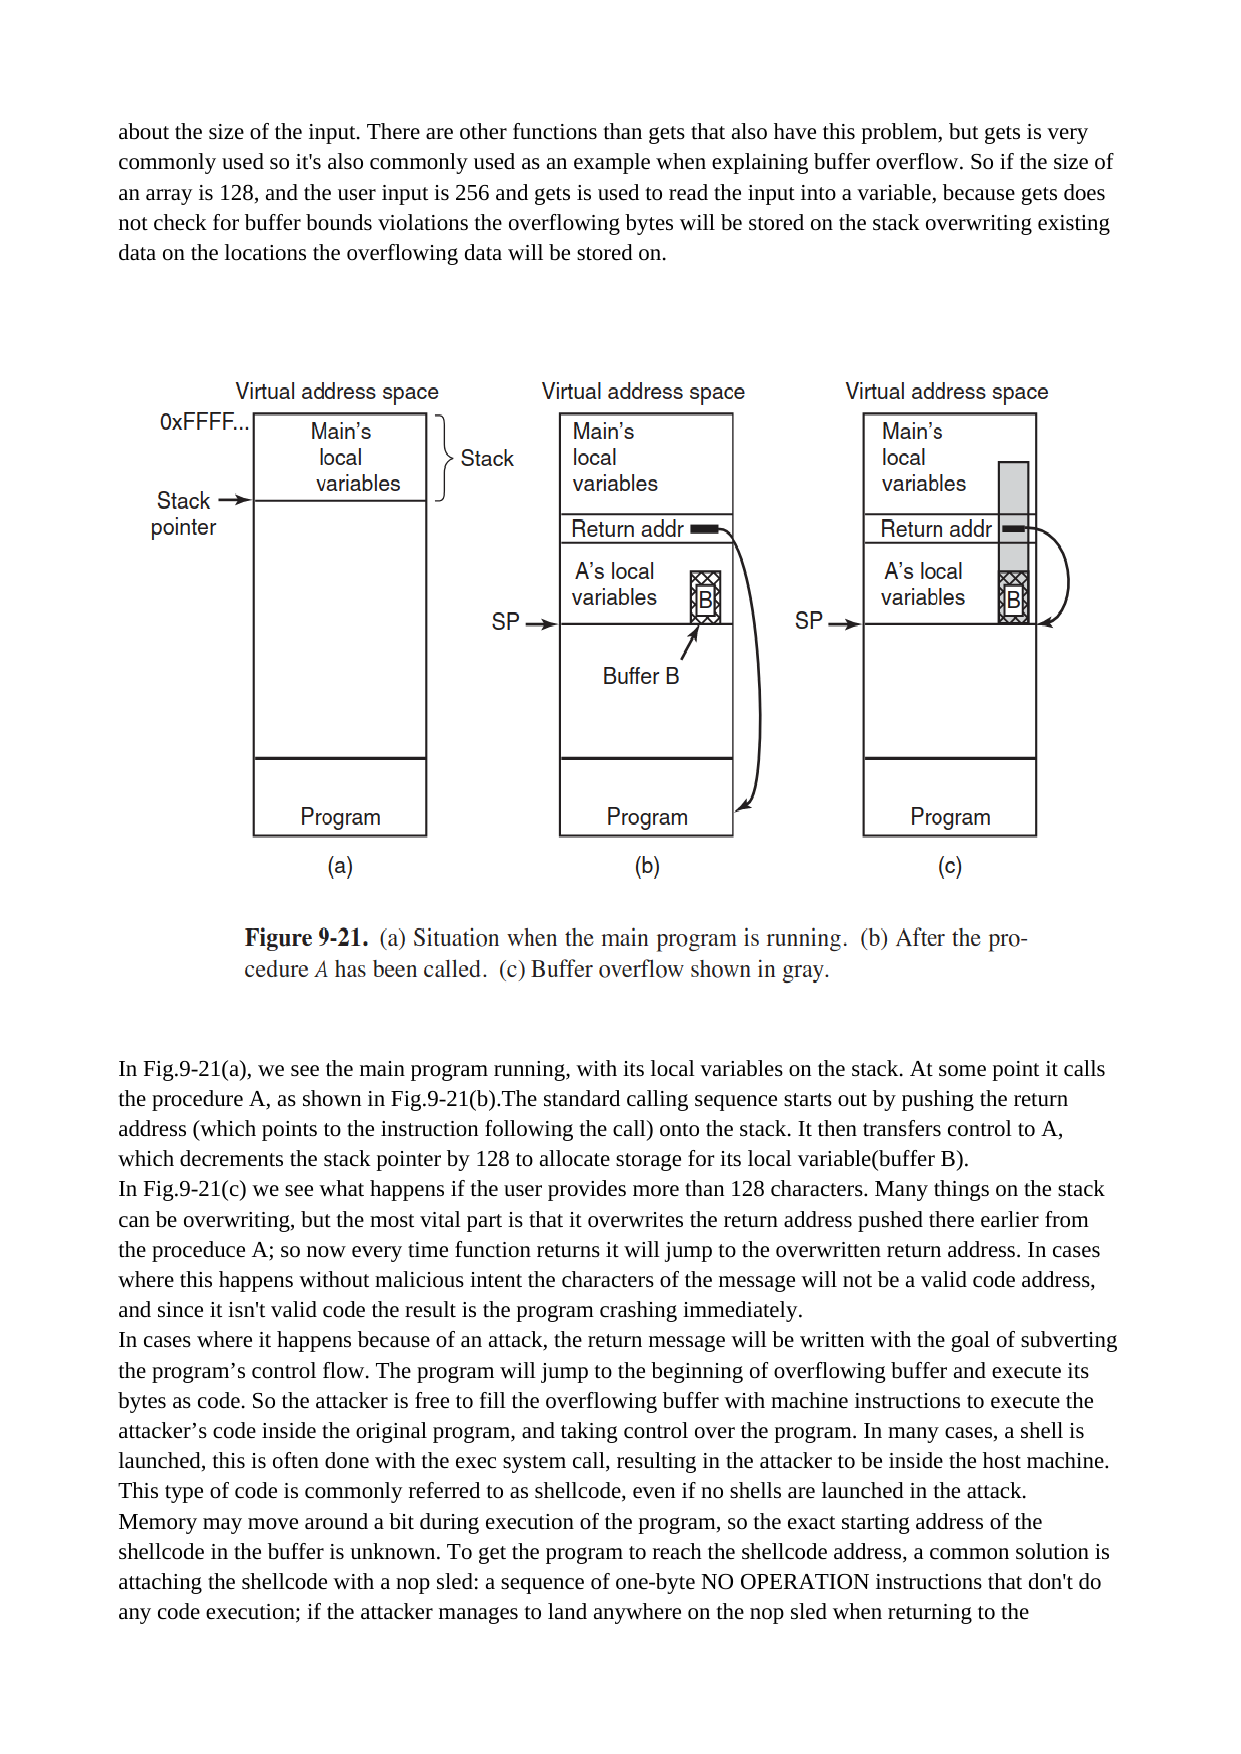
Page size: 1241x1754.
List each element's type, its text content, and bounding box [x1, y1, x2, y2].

text about the size of the input. There are other functions than gets that also have this problem, but gets is very commonly used so it's also commonly used as an example when explaining buffer overflow. So if the size of an array is 128, and the user input is 256 and gets is used to read the input into a variable, because gets does not check for buffer bounds violations the overflowing bytes will be stored on the stack overwriting existing data on the locations the overflowing data will be stored on. In Fig.9-21(a), we see the main program running, with its local variables on the stack. At some point it calls the procedure A, as shown in Fig.9-21(b).The standard calling sequence starts out by pushing the return address (which points to the instruction following the call) onto the stack. It then transfers control to A, which decrements the stack pointer by 128 to allocate storage for its local variable(buffer B). In Fig.9-21(c) we see what happens if the user provides more than 128 characters. Many things on the stack can be overwriting, but the most vital part is that it overwrites the return address pushed there earlier from the proceduce A; so now every time function returns it will jump to the overwritten return address. In cases where this happens without malicious intent the characters of the message will not be a valid code address, and since it isn't valid code the result is the program crashing immediately. In cases where it happens because of an attack, the return message will be written with the goal of subverting the program’s control flow. The program will jump to the beginning of overflowing buffer and execute its bytes as code. So the attacker is free to fill the overflowing buffer with machine instructions to execute the attacker’s code inside the original program, and taking control over the program. In many cases, a shell is launched, this is often done with the exec system call, resulting in the attacker to be inside the host machine. This type of code is commonly referred to as shellcode, even if no shells are launched in the attack. Memory may move around a bit during execution of the program, so the exact starting address of the shellcode in the buffer is unknown. To get the program to reach the shellcode address, a common solution is attaching the shellcode with a nop sled: a sequence of one-byte NO OPERATION instructions that don't do any code execution; if the attacker manages to land anywhere on the nop sled when returning to the [118, 118, 1122, 1625]
picture [121, 349, 1140, 996]
